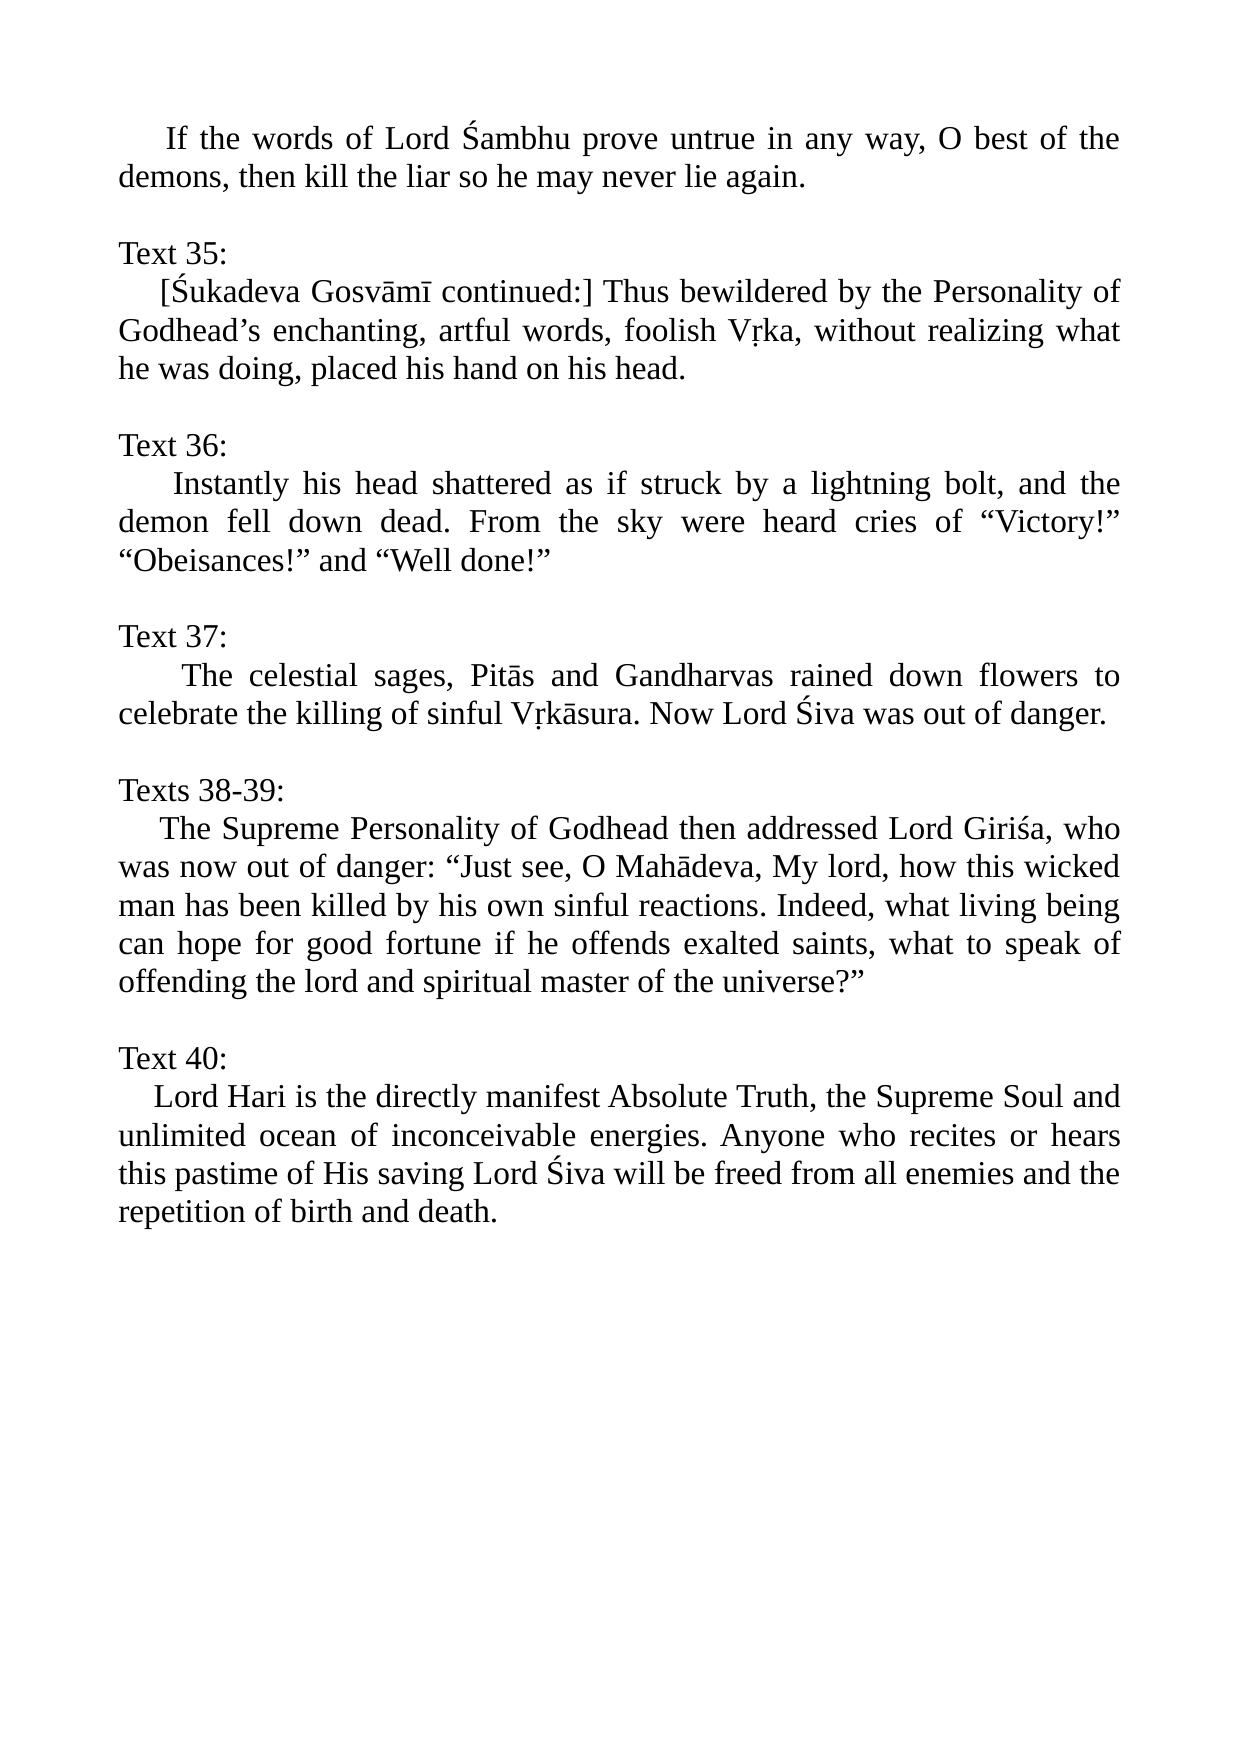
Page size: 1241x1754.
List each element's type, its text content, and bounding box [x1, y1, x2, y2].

text Text 40: [118, 1038, 1122, 1076]
text If the words of Lord Śambhu prove untrue in any way, O best of the demons, then kill the liar so he may never lie again. [118, 118, 1122, 195]
text [Śukadeva Gosvāmī continued:] Thus bewildered by the Personality of Godhead’s enchanting, artful words, foolish Vṛka, without realizing what he was doing, placed his hand on his head. [118, 271, 1122, 386]
text Lord Hari is the directly manifest Absolute Truth, the Supreme Soul and unlimited ocean of inconceivable energies. Anyone who recites or hears this pastime of His saving Lord Śiva will be freed from all enemies and the repetition of birth and death. [118, 1076, 1122, 1230]
text Texts 38-39: [118, 770, 1122, 808]
text Text 37: [118, 616, 1122, 655]
text The celestial sages, Pitās and Gandharvas rained down flowers to celebrate the killing of sinful Vṛkāsura. Now Lord Śiva was out of danger. [118, 655, 1122, 731]
text The Supreme Personality of Godhead then addressed Lord Giriśa, who was now out of danger: “Just see, O Mahādeva, My lord, how this wicked man has been killed by his own sinful reactions. Indeed, what living being can hope for good fortune if he offends exalted saints, what to speak of offending the lord and spiritual master of the universe?” [118, 808, 1122, 1000]
text Text 36: [118, 425, 1122, 463]
text Instantly his head shattered as if struck by a lightning bolt, and the demon fell down dead. From the sky were heard cries of “Victory!” “Obeisances!” and “Well done!” [118, 463, 1122, 578]
text Text 35: [118, 233, 1122, 271]
